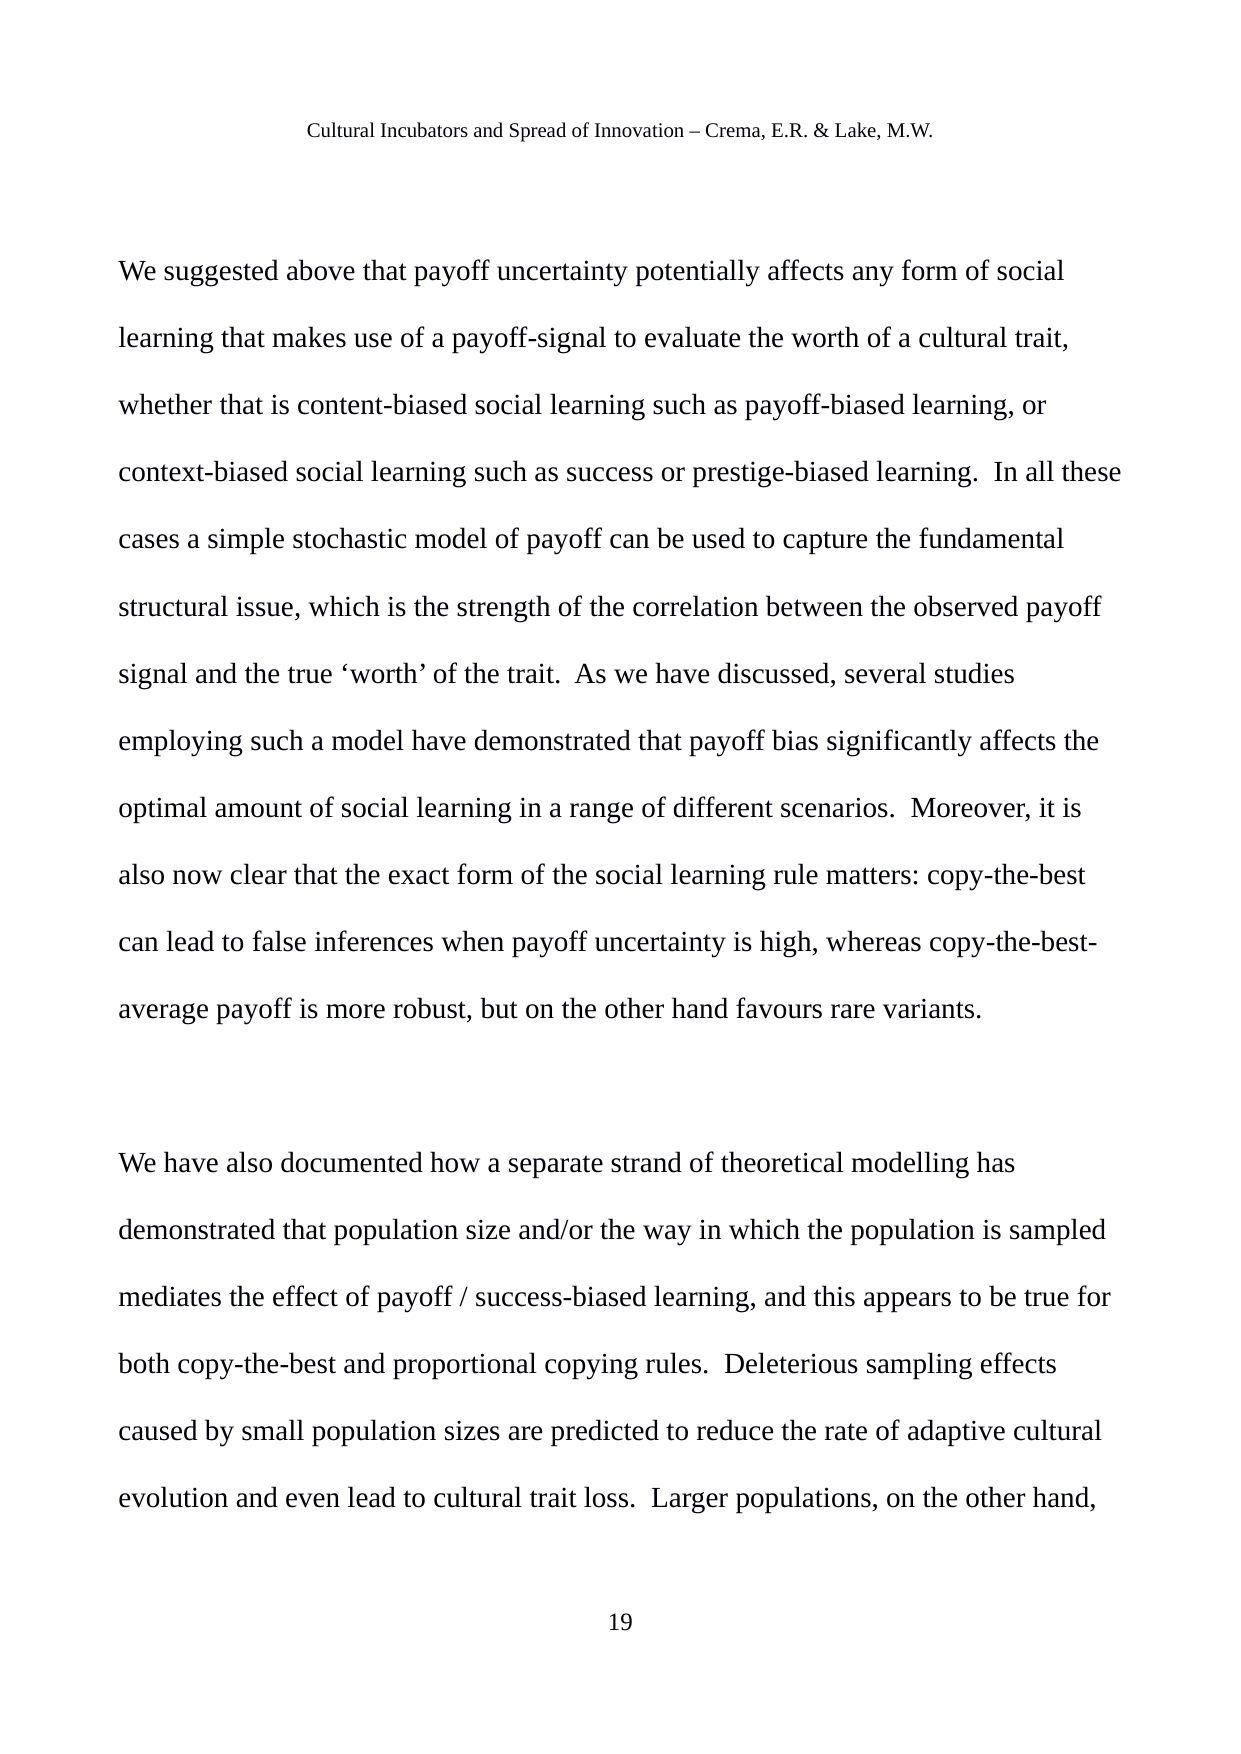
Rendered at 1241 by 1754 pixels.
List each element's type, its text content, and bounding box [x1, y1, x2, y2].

text We have also documented how a separate strand of theoretical modelling has demonstrated that population size and/or the way in which the population is sampled mediates the effect of payoff / success-biased learning, and this appears to be true for both copy-the-best and proportional copying rules. Deleterious sampling effects caused by small population sizes are predicted to reduce the rate of adaptive cultural evolution and even lead to cultural trait loss. Larger populations, on the other hand, [118, 1145, 1122, 1514]
text We suggested above that payoff uncertainty potentially affects any form of social learning that makes use of a payoff-signal to evaluate the worth of a cultural trait, whether that is content-biased social learning such as payoff-biased learning, or context-biased social learning such as success or prestige-biased learning. In all these cases a simple stochastic model of payoff can be used to capture the fundamental structural issue, which is the strength of the correlation between the observed payoff signal and the true ‘worth’ of the trait. As we have discussed, several studies employing such a model have demonstrated that payoff bias significantly affects the optimal amount of social learning in a range of different scenarios. Moreover, it is also now clear that the exact form of the social learning rule matters: copy-the-best can lead to false inferences when payoff uncertainty is high, whereas copy-the-best-average payoff is more robust, but on the other hand favours rare variants. [118, 253, 1122, 1025]
